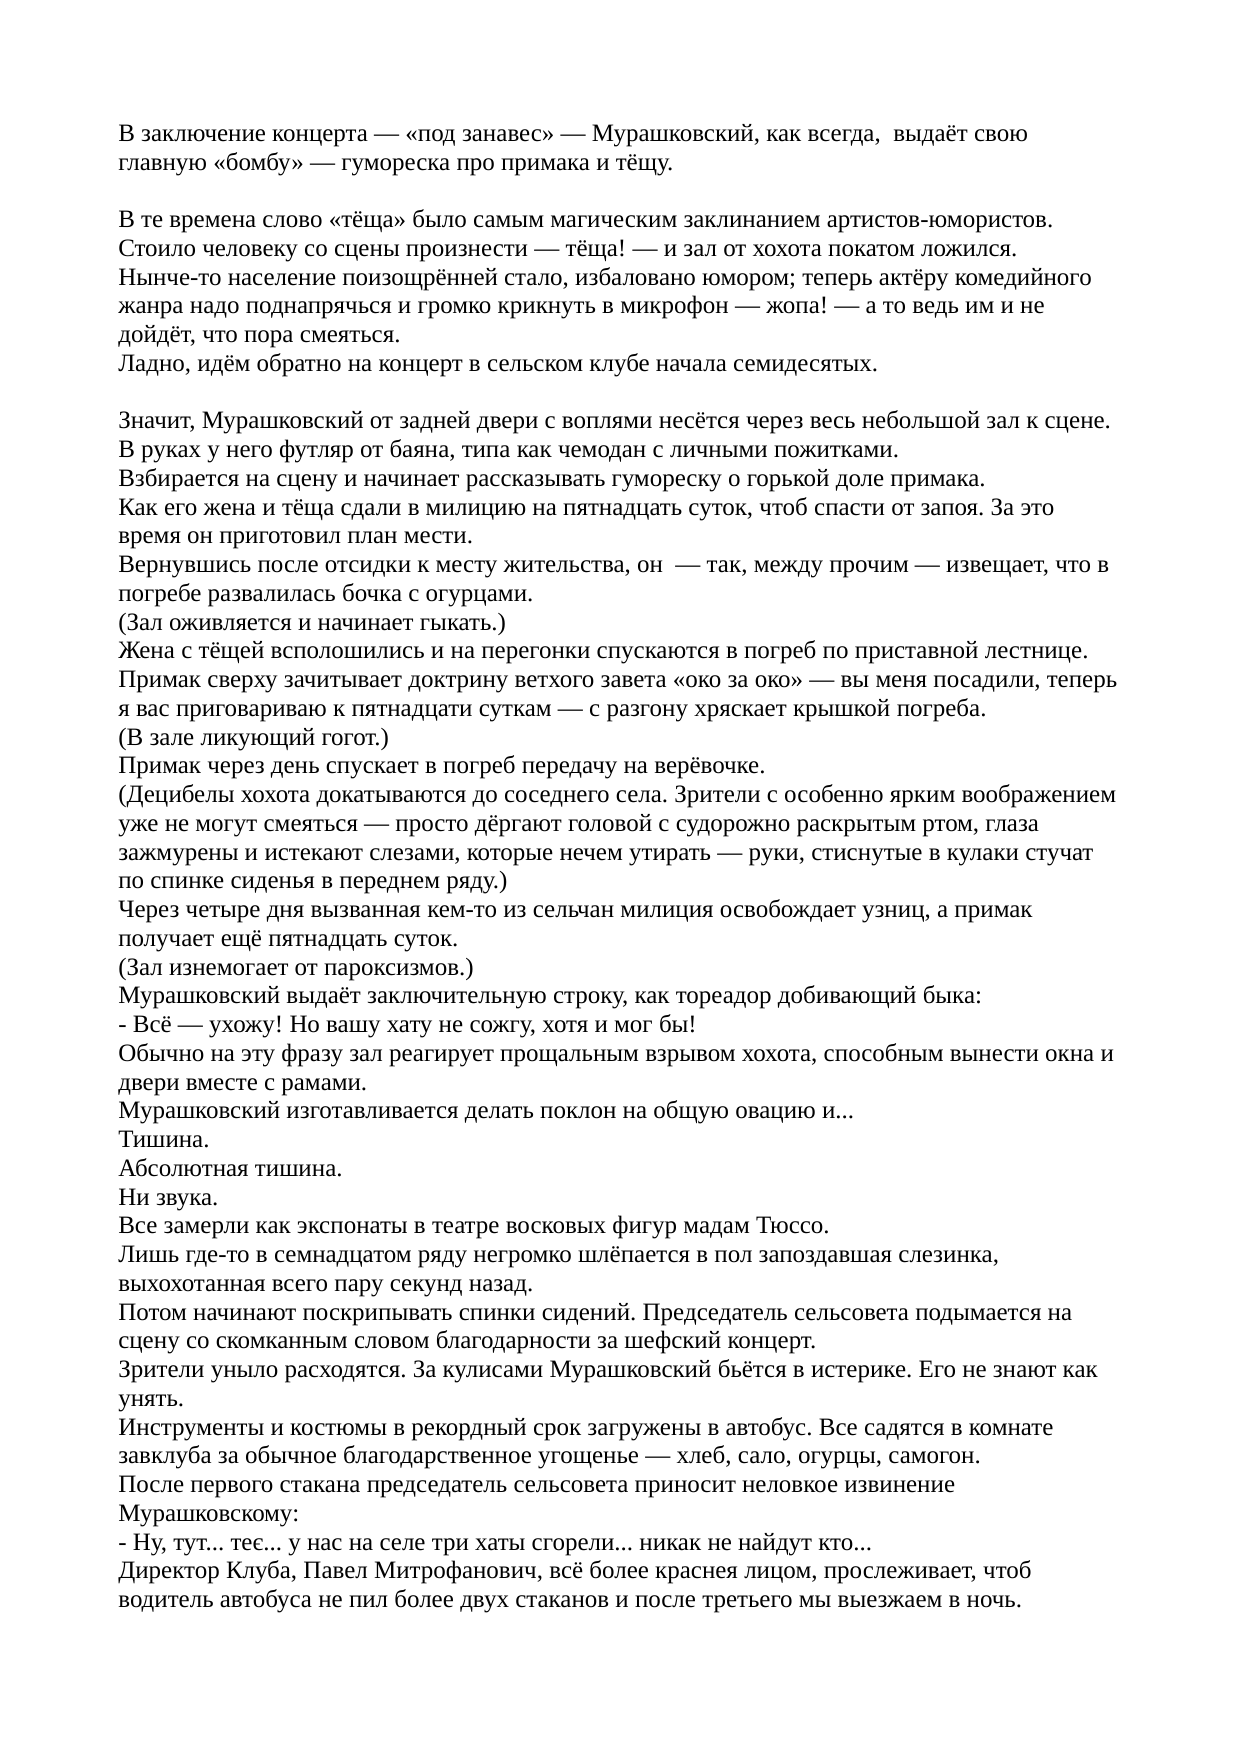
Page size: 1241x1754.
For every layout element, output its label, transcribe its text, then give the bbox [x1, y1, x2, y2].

text Мурашковский выдаёт заключительную строку, как тореадор добивающий быка: [118, 981, 1122, 1009]
text Абсолютная тишина. [118, 1153, 1122, 1182]
text Примак через день спускает в погреб передачу на верёвочке. [118, 751, 1122, 779]
text После первого стакана председатель сельсовета приносит неловкое извинение Мурашковскому: [118, 1469, 1122, 1527]
text Директор Клуба, Павел Митрофанович, всё более краснея лицом, прослеживает, чтоб водитель автобуса не пил более двух стаканов и после третьего мы выезжаем в ночь. [118, 1556, 1122, 1613]
text Инструменты и костюмы в рекордный срок загружены в автобус. Все садятся в комнате завклуба за обычное благодарственное угощенье — хлеб, сало, огурцы, самогон. [118, 1412, 1122, 1469]
text В заключение концерта — «под занавес» — Мурашковский, как всегда, выдаёт свою главную «бомбу» — гумореска про примака и тёщу. [118, 118, 1122, 176]
text Потом начинают поскрипывать спинки сидений. Председатель сельсовета подымается на сцену со скомканным словом благодарности за шефский концерт. [118, 1297, 1122, 1354]
text В те времена слово «тёща» было самым магическим заклинанием артистов-юмористов. Стоило человеку со сцены произнести — тёща! — и зал от хохота покатом ложился. [118, 204, 1122, 262]
text Через четыре дня вызванная кем-то из сельчан милиция освобождает узниц, а примак получает ещё пятнадцать суток. [118, 894, 1122, 952]
text Ни звука. [118, 1182, 1122, 1211]
text (Зал оживляется и начинает гыкать.) [118, 607, 1122, 636]
text Все замерли как экспонаты в театре восковых фигур мадам Тюссо. [118, 1211, 1122, 1239]
text (В зале ликующий гогот.) [118, 722, 1122, 751]
text Мурашковский изготавливается делать поклон на общую овацию и... [118, 1096, 1122, 1124]
text - Ну, тут... теє... у нас на селе три хаты сгорели... никак не найдут кто... [118, 1527, 1122, 1556]
text (Децибелы хохота докатываются до соседнего села. Зрители с особенно ярким воображением уже не могут смеяться — просто дёргают головой с судорожно раскрытым ртом, глаза зажмурены и истекают слезами, которые нечем утирать — руки, стиснутые в кулаки стучат по спинке сиденья в переднем ряду.) [118, 779, 1122, 894]
text Жена с тёщей всполошились и на перегонки спускаются в погреб по приставной лестнице. Примак сверху зачитывает доктрину ветхого завета «око за око» — вы меня посадили, теперь я вас приговариваю к пятнадцати суткам — с разгону хряскает крышкой погреба. [118, 636, 1122, 722]
text Зрители уныло расходятся. За кулисами Мурашковский бьётся в истерике. Его не знают как унять. [118, 1354, 1122, 1412]
text Ладно, идём обратно на концерт в сельском клубе начала семидесятых. [118, 348, 1122, 377]
text (Зал изнемогает от пароксизмов.) [118, 952, 1122, 981]
text Значит, Мурашковский от задней двери с воплями несётся через весь небольшой зал к сцене. В руках у него футляр от баяна, типа как чемодан с личными пожитками. [118, 406, 1122, 463]
text Лишь где-то в семнадцатом ряду негромко шлёпается в пол запоздавшая слезинка, выхохотанная всего пару секунд назад. [118, 1239, 1122, 1297]
text Как его жена и тёща сдали в милицию на пятнадцать суток, чтоб спасти от запоя. За это время он приготовил план мести. [118, 492, 1122, 549]
text Вернувшись после отсидки к месту жительства, он — так, между прочим — извещает, что в погребе развалилась бочка с огурцами. [118, 549, 1122, 607]
text - Всё — ухожу! Но вашу хату не сожгу, хотя и мог бы! [118, 1009, 1122, 1038]
text Обычно на эту фразу зал реагирует прощальным взрывом хохота, способным вынести окна и двери вместе с рамами. [118, 1038, 1122, 1096]
text Тишина. [118, 1124, 1122, 1153]
text Взбирается на сцену и начинает рассказывать гумореску о горькой доле примака. [118, 463, 1122, 492]
text Нынче-то население поизощрённей стало, избаловано юмором; теперь актёру комедийного жанра надо поднапрячься и громко крикнуть в микрофон — жопа! — а то ведь им и не дойдёт, что пора смеяться. [118, 262, 1122, 348]
